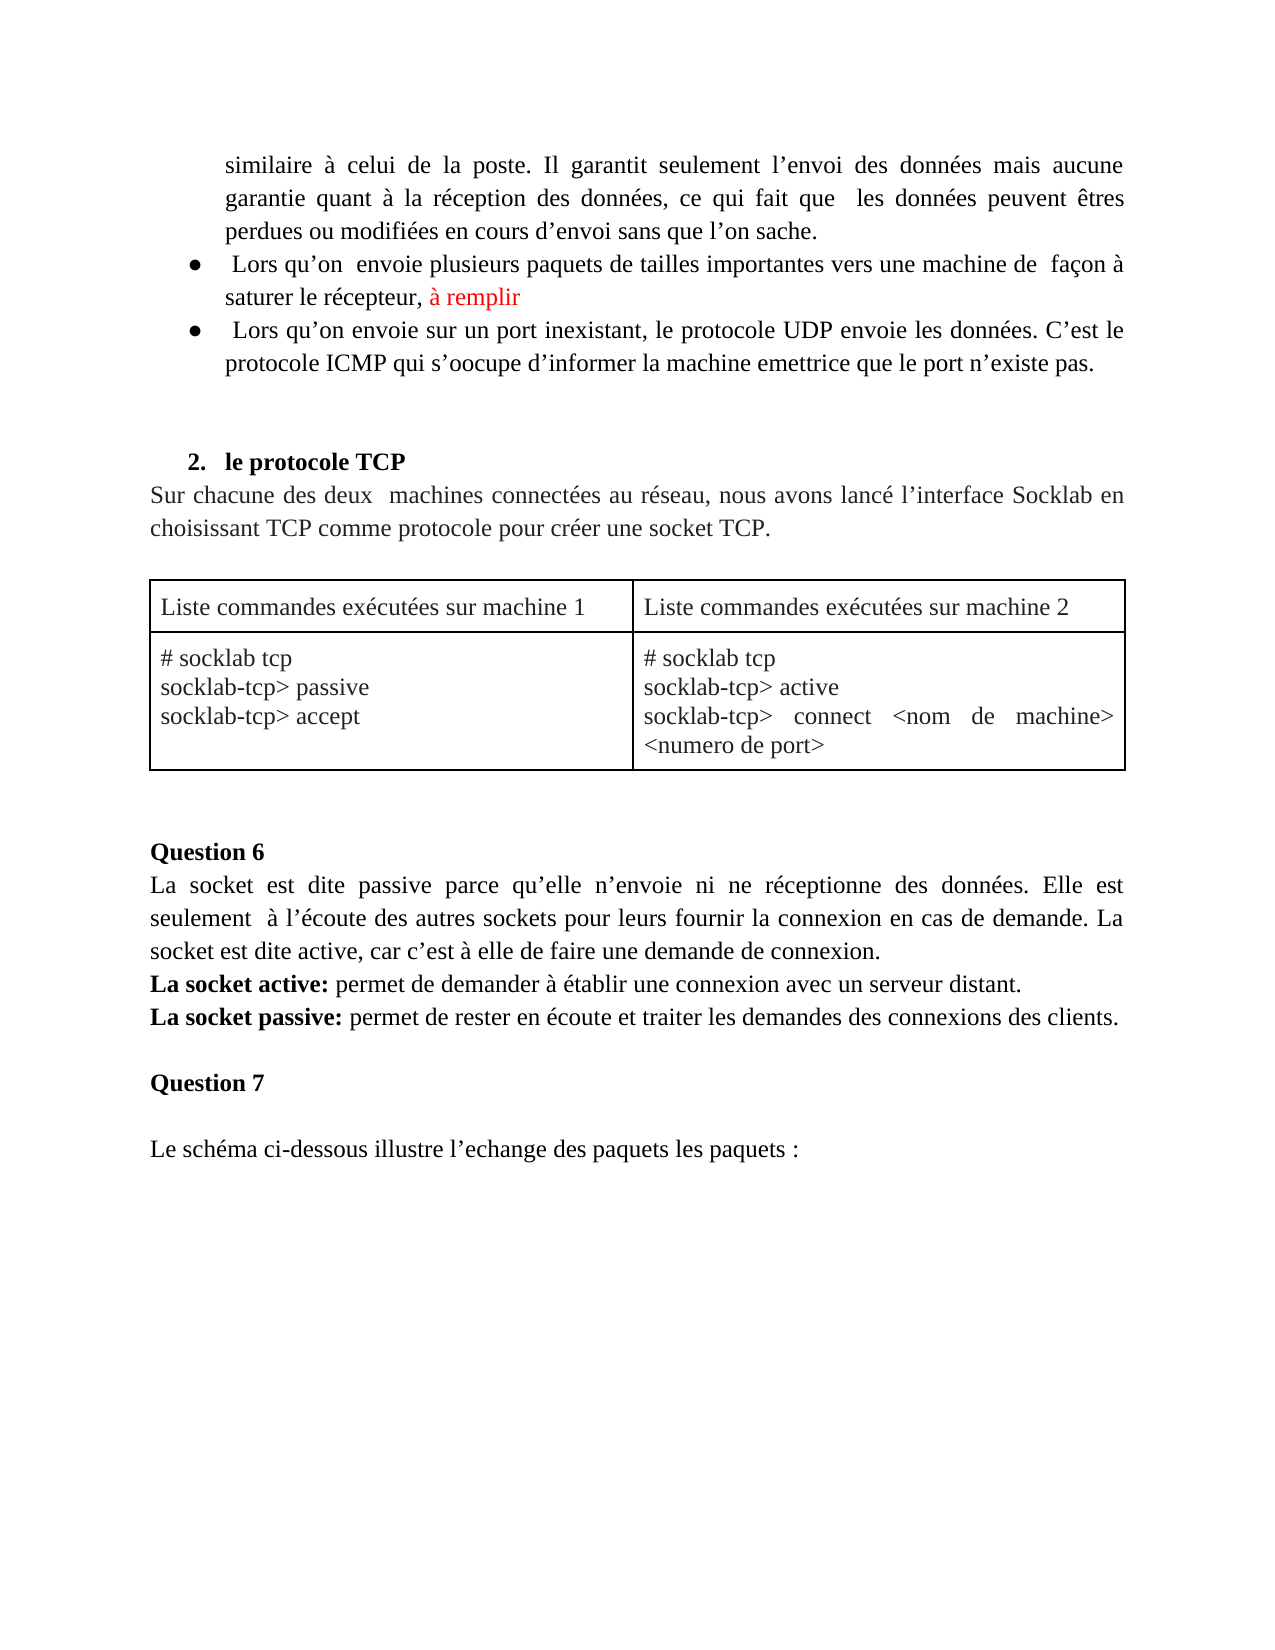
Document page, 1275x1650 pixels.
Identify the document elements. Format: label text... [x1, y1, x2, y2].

text La socket active: permet de demander à établir une connexion avec un serveur distant. [150, 969, 1125, 998]
list Lors qu’on envoie plusieurs paquets de tailles importantes vers une machine de façon à saturer le récepteur, à remplir [187, 249, 1125, 311]
list Lors qu’on envoie sur un port inexistant, le protocole UDP envoie les données. C’est le protocole ICMP qui s’oocupe d’informer la machine emettrice que le port n’existe pas. [187, 315, 1125, 377]
text La socket passive: permet de rester en écoute et traiter les demandes des connexions des clients. [150, 1002, 1125, 1031]
text Question 7 [150, 1068, 1125, 1097]
text Question 6 [150, 837, 1125, 866]
list le protocole TCP [187, 447, 1125, 476]
table_header Liste commandes exécutées sur machine 1 [151, 581, 632, 631]
text Sur chacune des deux machines connectées au réseau, nous avons lancé l’interface Socklab en choisissant TCP comme protocole pour créer une socket TCP. [150, 480, 1125, 542]
table_cell # socklab tcp socklab-tcp> active socklab-tcp> connect <nom de machine> <numero de port> [634, 633, 1124, 769]
text La socket est dite passive parce qu’elle n’envoie ni ne réceptionne des données. Elle est seulement à l’écoute des autres sockets pour leurs fournir la connexion en cas de demande. La socket est dite active, car c’est à elle de faire une demande de connexion. [150, 870, 1125, 965]
table_cell # socklab tcp socklab-tcp> passive socklab-tcp> accept [151, 633, 632, 769]
text Le schéma ci-dessous illustre l’echange des paquets les paquets : [150, 1134, 1125, 1163]
table_header Liste commandes exécutées sur machine 2 [634, 581, 1124, 631]
list similaire à celui de la poste. Il garantit seulement l’envoi des données mais aucune garantie quant à la réception des données, ce qui fait que les données peuvent êtres perdues ou modifiées en cours d’envoi sans que l’on sache. [187, 150, 1125, 245]
